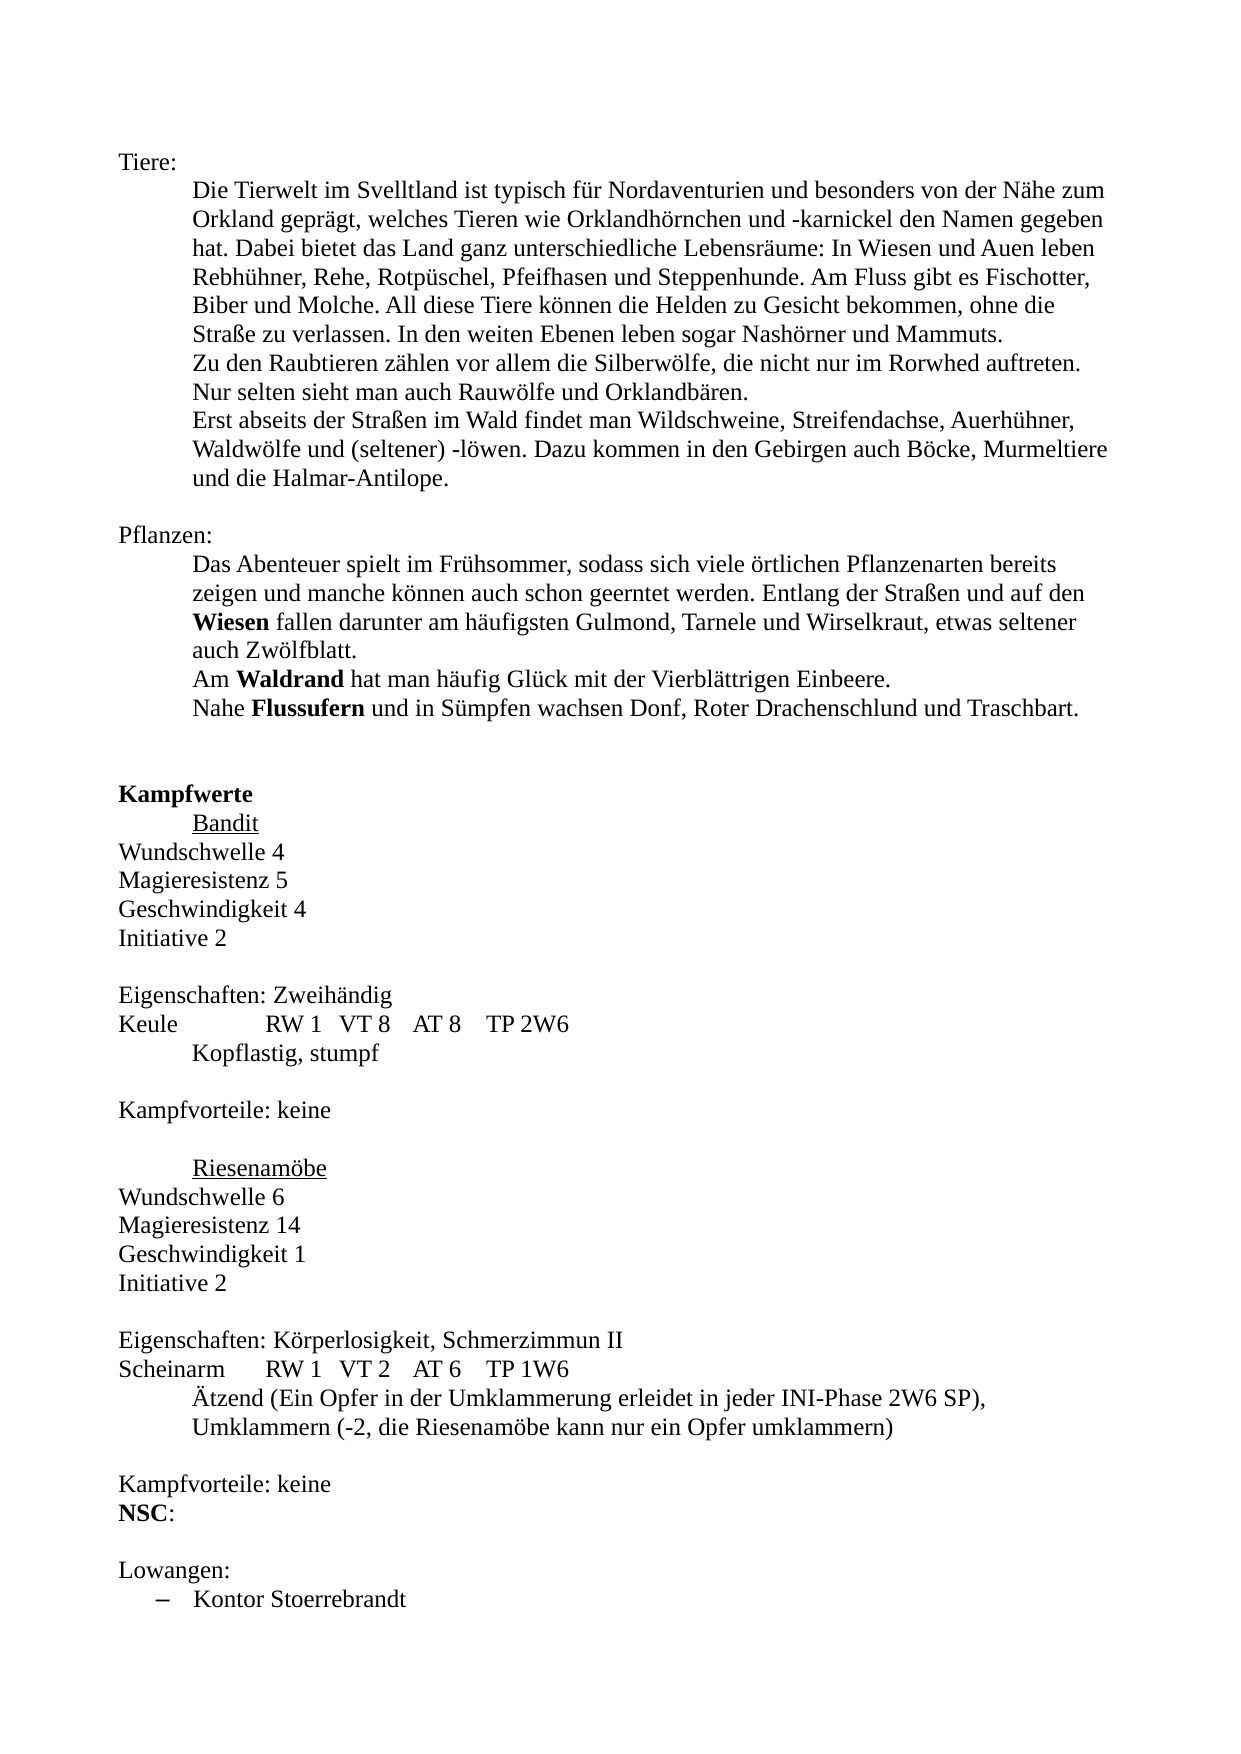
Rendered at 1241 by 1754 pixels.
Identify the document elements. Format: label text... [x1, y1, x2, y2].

list Kontor Stoerrebrandt [156, 1584, 1122, 1613]
text Bandit [192, 808, 1122, 837]
text Am Waldrand hat man häufig Glück mit der Vierblättrigen Einbeere. [192, 664, 1122, 693]
text Kampfwerte [118, 779, 1122, 808]
text Lowangen: [118, 1556, 1122, 1584]
text Kopflastig, stumpf [118, 1038, 1122, 1067]
text Magieresistenz 14 [118, 1211, 1122, 1239]
text Eigenschaften: Zweihändig [118, 981, 1122, 1009]
text Kampfvorteile: keine [118, 1469, 1122, 1498]
text Nahe Flussufern und in Sümpfen wachsen Donf, Roter Drachenschlund und Traschbart. [192, 693, 1122, 722]
text Ätzend (Ein Opfer in der Umklammerung erleidet in jeder INI-Phase 2W6 SP), Umklammern (-2, die Riesenamöbe kann nur ein Opfer umklammern) [118, 1383, 1122, 1441]
text Kampfvorteile: keine [118, 1096, 1122, 1124]
text Magieresistenz 5 [118, 866, 1122, 894]
text Initiative 2 [118, 923, 1122, 952]
text Eigenschaften: Körperlosigkeit, Schmerzimmun II [118, 1326, 1122, 1354]
text Pflanzen: [118, 521, 1122, 549]
text Keule RW 1 VT 8 AT 8 TP 2W6 [118, 1009, 1122, 1038]
text Geschwindigkeit 1 [118, 1239, 1122, 1268]
text Scheinarm RW 1 VT 2 AT 6 TP 1W6 [118, 1354, 1122, 1383]
text Tiere: [118, 147, 1122, 176]
text Wundschwelle 4 [118, 837, 1122, 866]
text Wundschwelle 6 [118, 1182, 1122, 1211]
text Die Tierwelt im Svelltland ist typisch für Nordaventurien und besonders von der Nähe zum Orkland geprägt, welches Tieren wie Orklandhörnchen und -karnickel den Namen gegeben hat. Dabei bietet das Land ganz unterschiedliche Lebensräume: In Wiesen und Auen leben Rebhühner, Rehe, Rotpüschel, Pfeifhasen und Steppenhunde. Am Fluss gibt es Fischotter, Biber und Molche. All diese Tiere können die Helden zu Gesicht bekommen, ohne die Straße zu verlassen. In den weiten Ebenen leben sogar Nashörner und Mammuts. [192, 176, 1122, 348]
text Geschwindigkeit 4 [118, 894, 1122, 923]
text Erst abseits der Straßen im Wald findet man Wildschweine, Streifendachse, Auerhühner, Waldwölfe und (seltener) -löwen. Dazu kommen in den Gebirgen auch Böcke, Murmeltiere und die Halmar-Antilope. [192, 406, 1122, 492]
text NSC: [118, 1498, 1122, 1527]
text Das Abenteuer spielt im Frühsommer, sodass sich viele örtlichen Pflanzenarten bereits zeigen und manche können auch schon geerntet werden. Entlang der Straßen und auf den Wiesen fallen darunter am häufigsten Gulmond, Tarnele und Wirselkraut, etwas seltener auch Zwölfblatt. [192, 549, 1122, 664]
text Zu den Raubtieren zählen vor allem die Silberwölfe, die nicht nur im Rorwhed auftreten. Nur selten sieht man auch Rauwölfe und Orklandbären. [192, 348, 1122, 406]
text Riesenamöbe [192, 1153, 1122, 1182]
text Initiative 2 [118, 1268, 1122, 1297]
